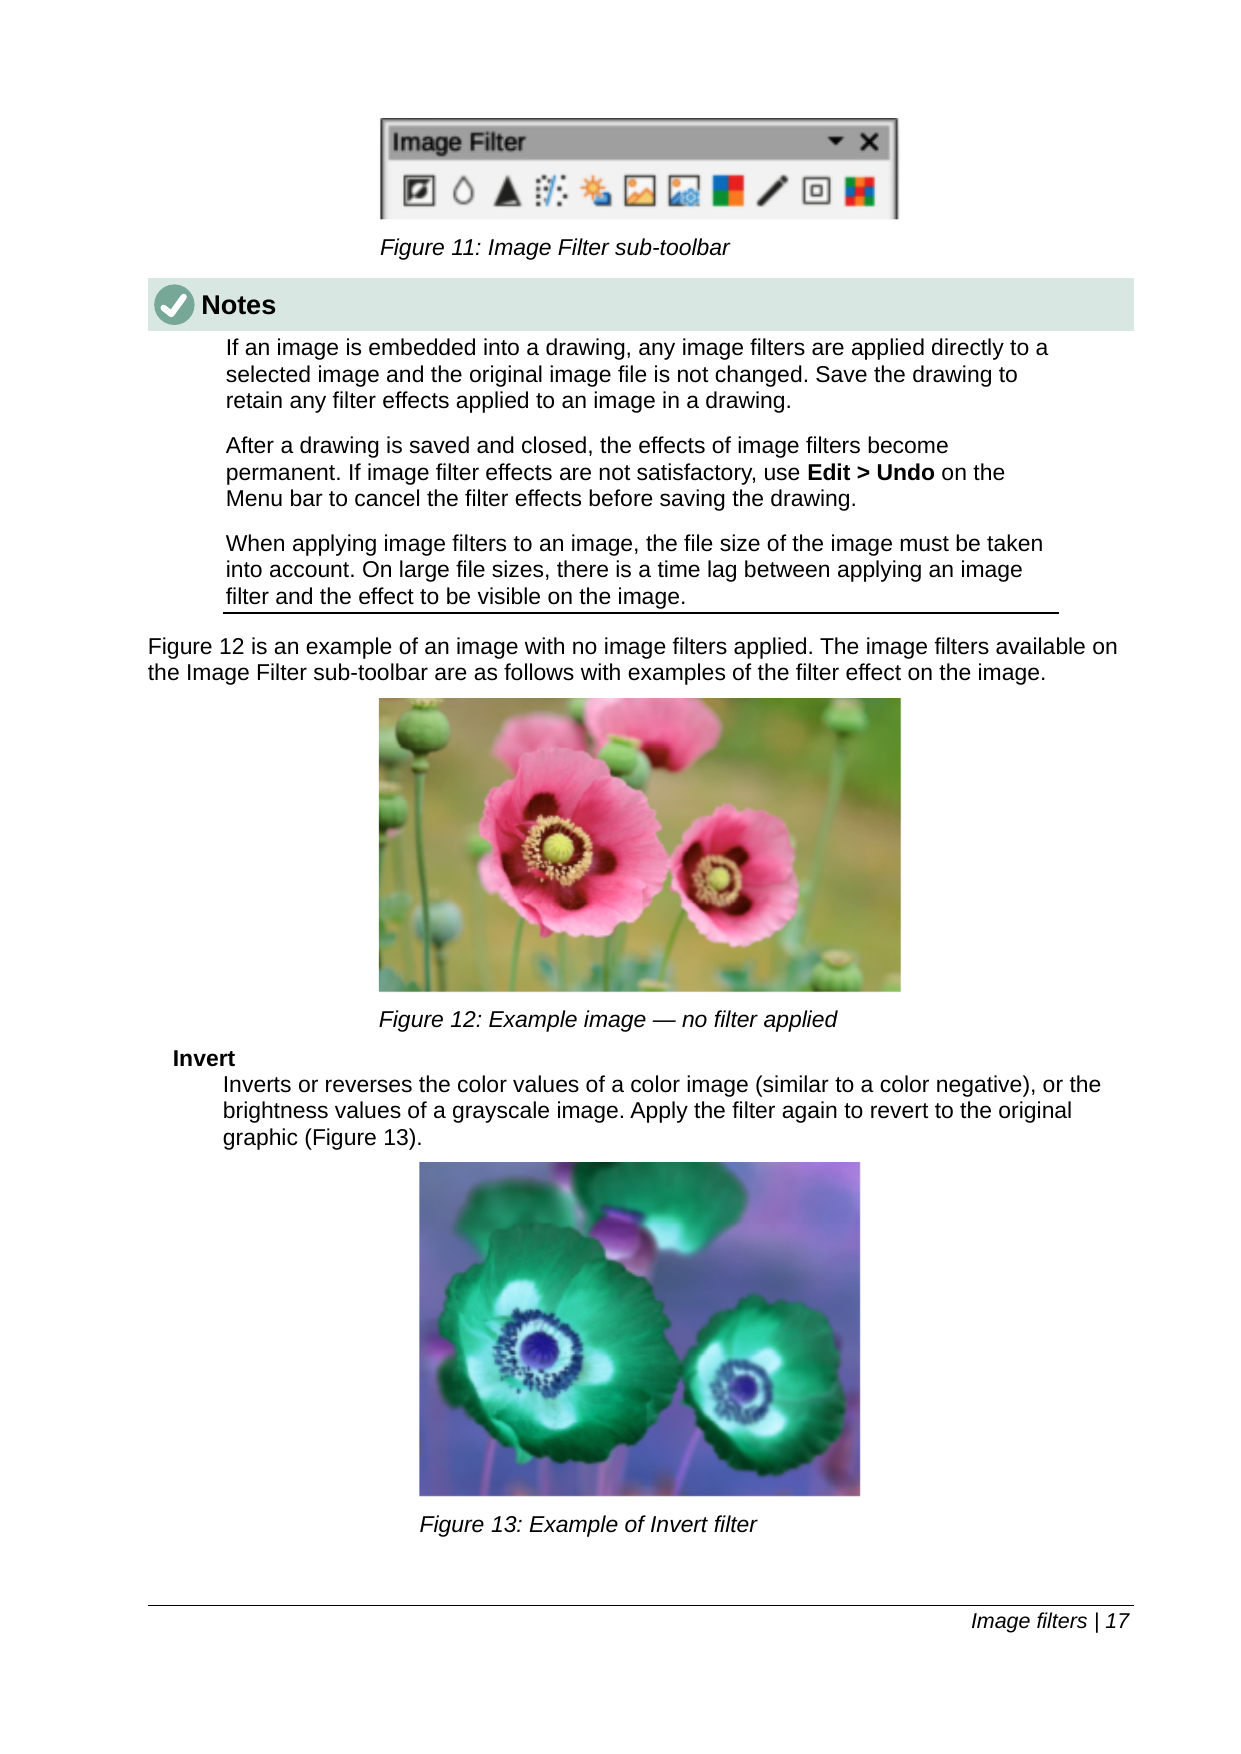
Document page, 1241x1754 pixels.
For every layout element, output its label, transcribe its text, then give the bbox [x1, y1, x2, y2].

picture [379, 118, 902, 222]
text Figure 11: Image Filter sub-toolbar [380, 234, 902, 260]
text If an image is embedded into a drawing, any image filters are applied directly to a selected image and the original image file is not changed. Save the drawing to retain any filter effects applied to an image in a drawing. [223, 331, 1059, 413]
text When applying image filters to an image, the file size of the image must be taken into account. On large file sizes, there is a time lag between applying an image filter and the effect to be visible on the image. [223, 527, 1059, 612]
text Figure 12: Example image — no filter applied [379, 1006, 903, 1032]
picture [419, 1162, 863, 1499]
picture [378, 698, 903, 994]
text Inverts or reverses the color values of a color image (similar to a color negative), or the brightness values of a grayscale image. Apply the filter again to revert to the original graphic (Figure 13). [223, 1071, 1134, 1150]
text Figure 13: Example of Invert filter [419, 1511, 862, 1537]
subtitle Notes [148, 278, 1134, 331]
text After a drawing is saved and closed, the effects of image filters become permanent. If image filter effects are not satisfactory, use Edit > Undo on the Menu bar to cancel the filter effects before saving the drawing. [223, 429, 1059, 511]
text Figure 12 is an example of an image with no image filters applied. The image filters available on the Image Filter sub-toolbar are as follows with examples of the filter effect on the image. [148, 633, 1134, 686]
text Invert [173, 1045, 1134, 1071]
